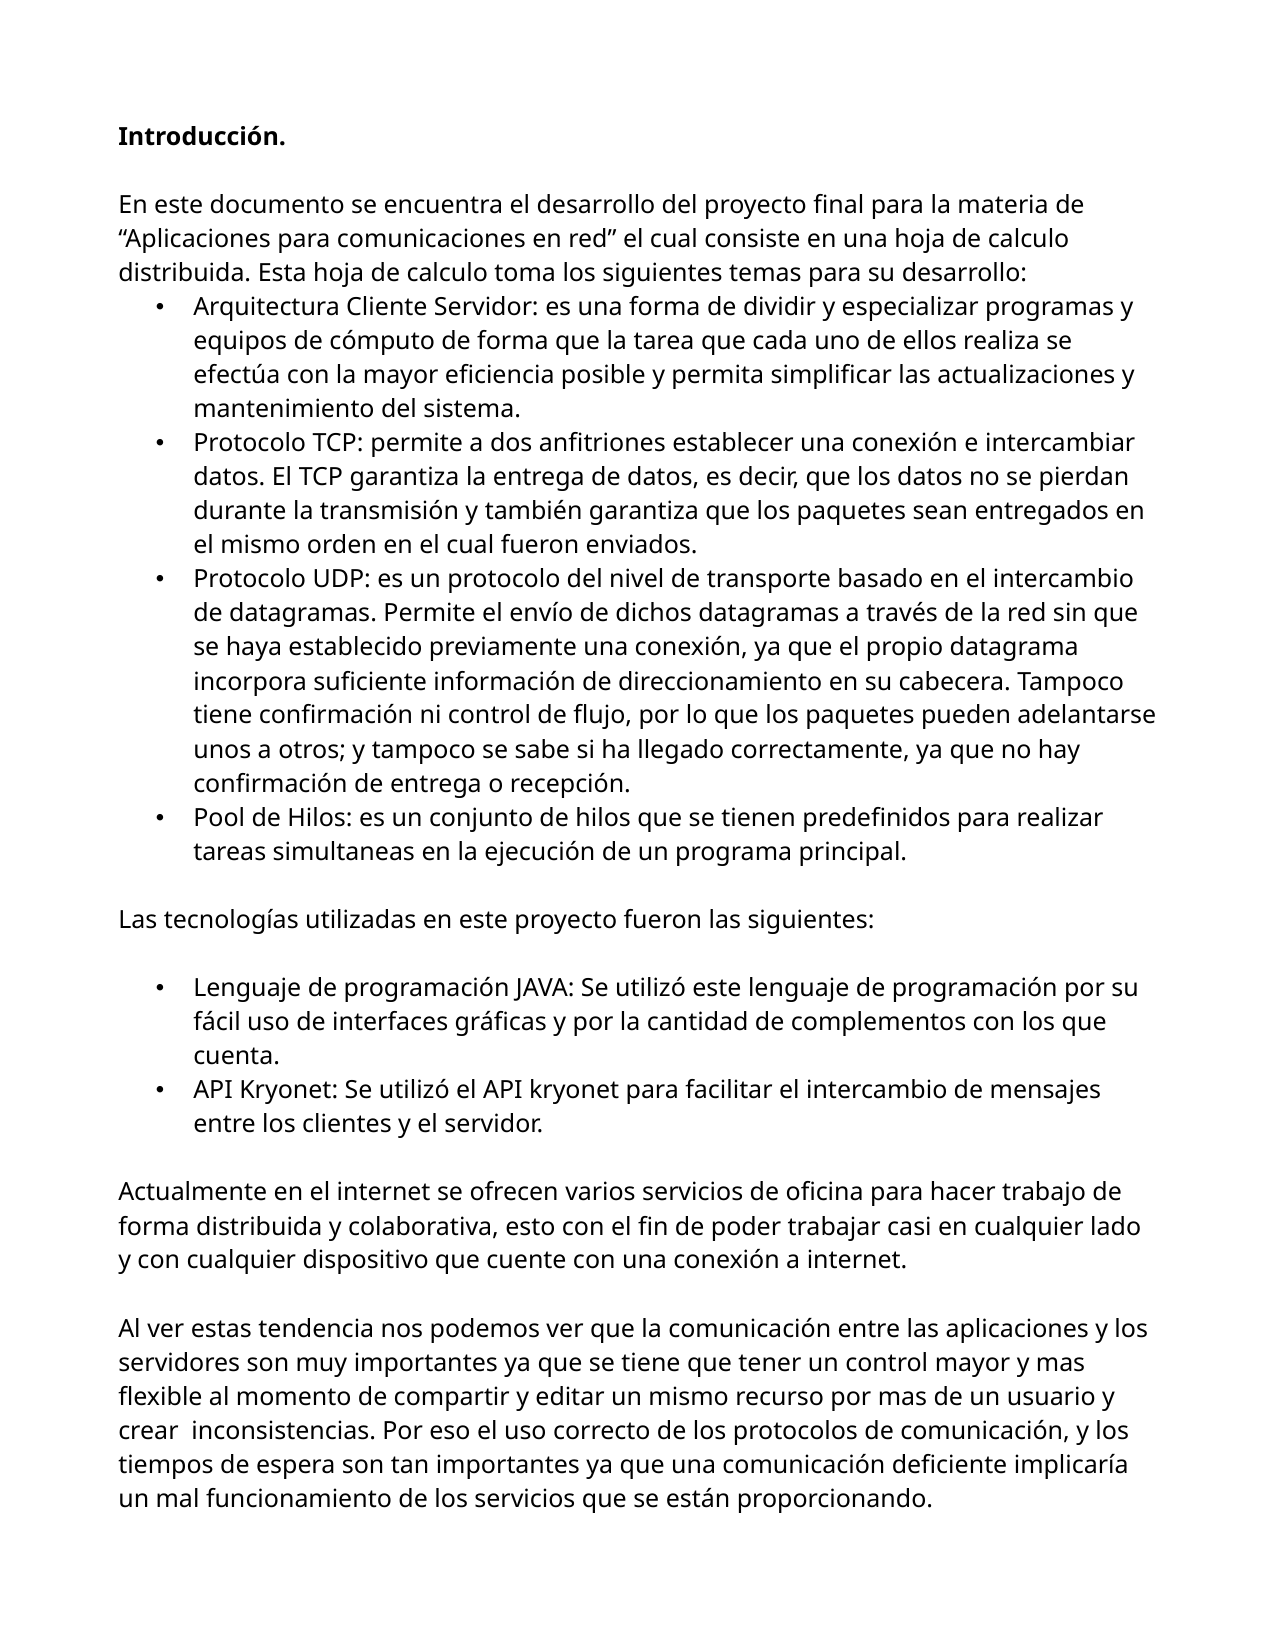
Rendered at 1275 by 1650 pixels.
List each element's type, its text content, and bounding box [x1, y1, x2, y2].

text Las tecnologías utilizadas en este proyecto fueron las siguientes: [118, 902, 1157, 936]
list Pool de Hilos: es un conjunto de hilos que se tienen predefinidos para realizar tareas simultaneas en la ejecución de un programa principal. [156, 799, 1157, 867]
text Introducción. [118, 118, 1157, 152]
text Al ver estas tendencia nos podemos ver que la comunicación entre las aplicaciones y los servidores son muy importantes ya que se tiene que tener un control mayor y mas flexible al momento de compartir y editar un mismo recurso por mas de un usuario y crear inconsistencias. Por eso el uso correcto de los protocolos de comunicación, y los tiempos de espera son tan importantes ya que una comunicación deficiente implicaría un mal funcionamiento de los servicios que se están proporcionando. [118, 1310, 1157, 1515]
list Protocolo UDP: es un protocolo del nivel de transporte basado en el intercambio de datagramas. Permite el envío de dichos datagramas a través de la red sin que se haya establecido previamente una conexión, ya que el propio datagrama incorpora suficiente información de direccionamiento en su cabecera. Tampoco tiene confirmación ni control de flujo, por lo que los paquetes pueden adelantarse unos a otros; y tampoco se sabe si ha llegado correctamente, ya que no hay confirmación de entrega o recepción. [156, 561, 1157, 799]
list API Kryonet: Se utilizó el API kryonet para facilitar el intercambio de mensajes entre los clientes y el servidor. [156, 1072, 1157, 1140]
text En este documento se encuentra el desarrollo del proyecto final para la materia de “Aplicaciones para comunicaciones en red” el cual consiste en una hoja de calculo distribuida. Esta hoja de calculo toma los siguientes temas para su desarrollo: [118, 186, 1157, 288]
list Arquitectura Cliente Servidor: es una forma de dividir y especializar programas y equipos de cómputo de forma que la tarea que cada uno de ellos realiza se efectúa con la mayor eficiencia posible y permita simplificar las actualizaciones y mantenimiento del sistema. [156, 288, 1157, 425]
list Lenguaje de programación JAVA: Se utilizó este lenguaje de programación por su fácil uso de interfaces gráficas y por la cantidad de complementos con los que cuenta. [156, 970, 1157, 1072]
text Actualmente en el internet se ofrecen varios servicios de oficina para hacer trabajo de forma distribuida y colaborativa, esto con el fin de poder trabajar casi en cualquier lado y con cualquier dispositivo que cuente con una conexión a internet. [118, 1174, 1157, 1276]
list Protocolo TCP: permite a dos anfitriones establecer una conexión e intercambiar datos. El TCP garantiza la entrega de datos, es decir, que los datos no se pierdan durante la transmisión y también garantiza que los paquetes sean entregados en el mismo orden en el cual fueron enviados. [156, 425, 1157, 561]
